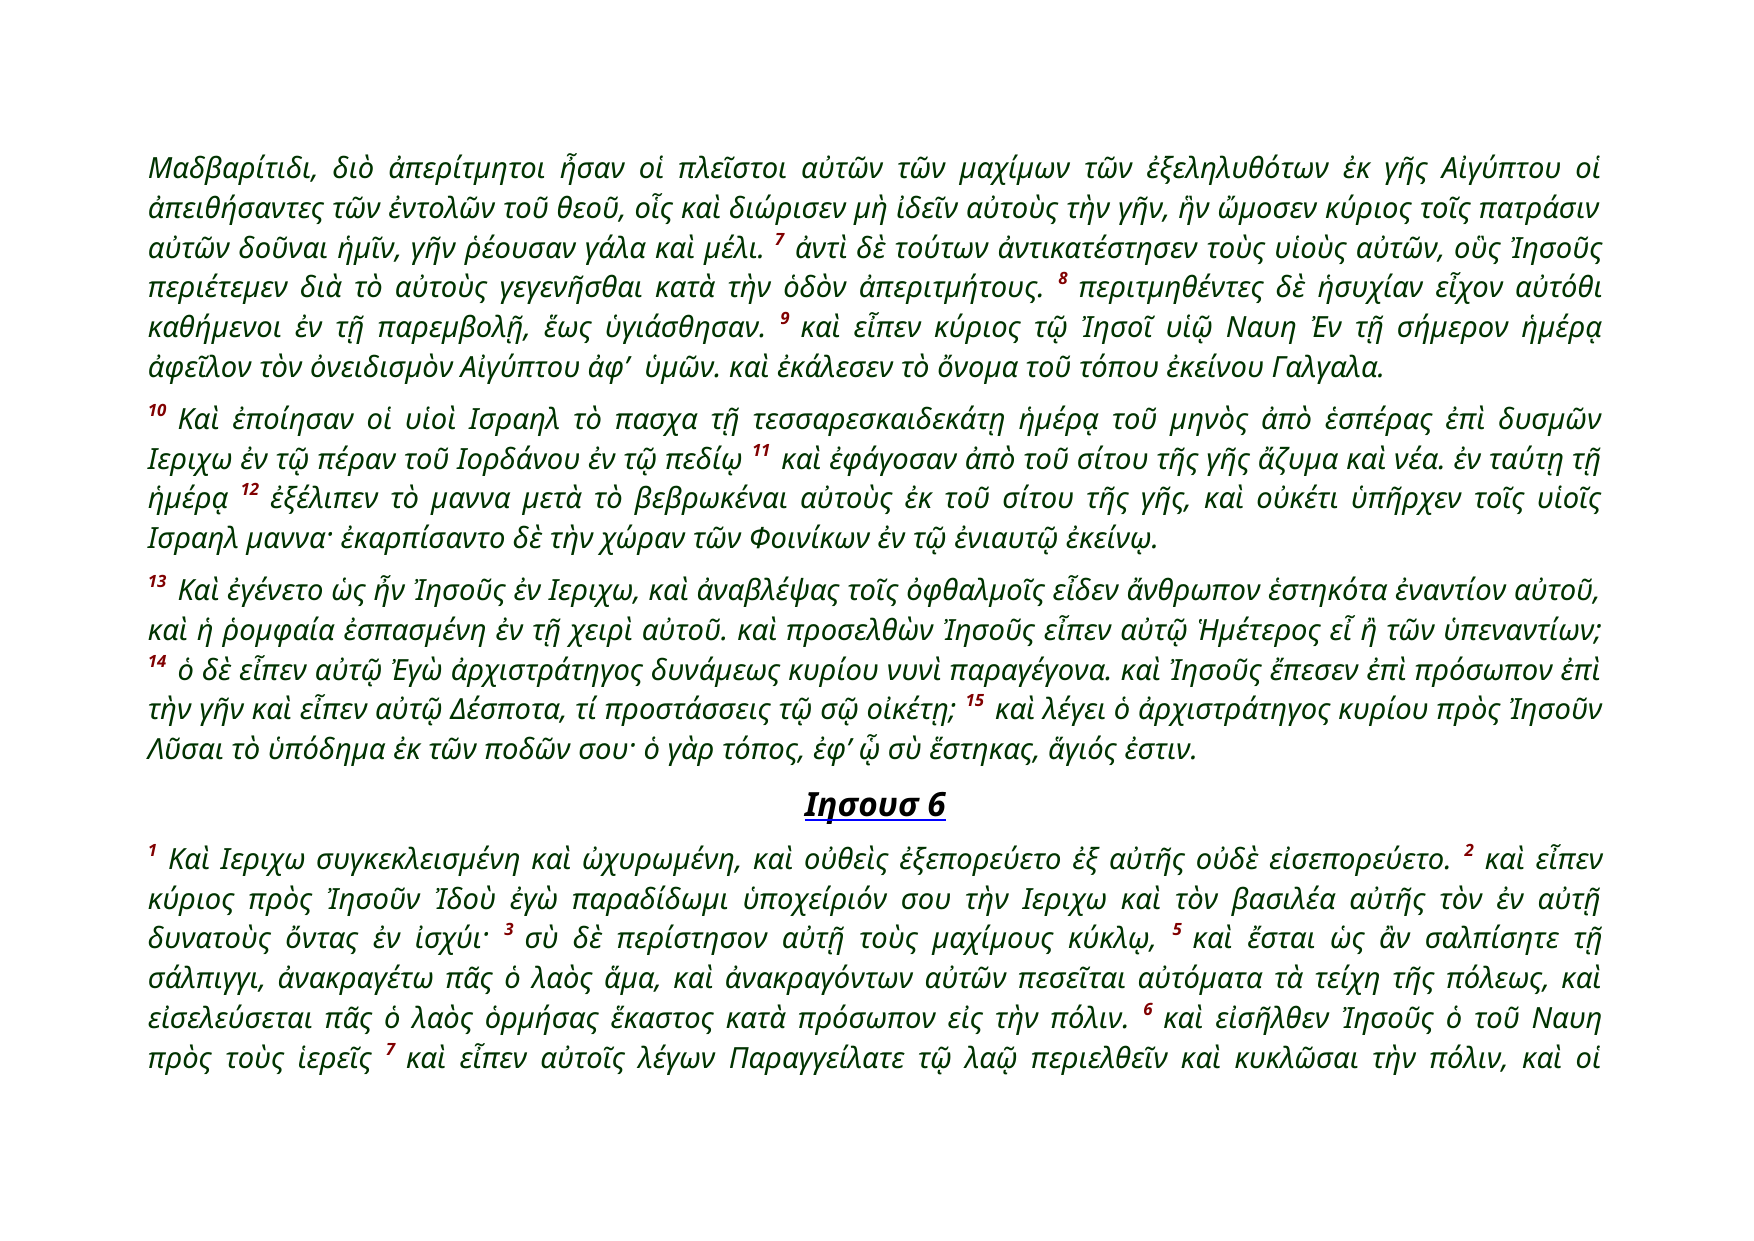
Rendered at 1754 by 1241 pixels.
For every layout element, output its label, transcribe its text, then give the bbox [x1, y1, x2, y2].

subtitle Ιησουσ 6 [148, 781, 1606, 826]
text 1 Καὶ Ιεριχω συγκεκλεισμένη καὶ ὠχυρωμένη, καὶ οὐθεὶς ἐξεπορεύετο ἐξ αὐτῆς οὐδὲ εἰσεπορεύετο. 2 καὶ εἶπεν κύριος πρὸς Ἰησοῦν Ἰδοὺ ἐγὼ παραδίδωμι ὑποχείριόν σου τὴν Ιεριχω καὶ τὸν βασιλέα αὐτῆς τὸν ἐν αὐτῇ δυνατοὺς ὄντας ἐν ἰσχύι· 3 σὺ δὲ περίστησον αὐτῇ τοὺς μαχίμους κύκλῳ, 5 καὶ ἔσται ὡς ἂν σαλπίσητε τῇ σάλπιγγι, ἀνακραγέτω πᾶς ὁ λαὸς ἅμα, καὶ ἀνακραγόντων αὐτῶν πεσεῖται αὐτόματα τὰ τείχη τῆς πόλεως, καὶ εἰσελεύσεται πᾶς ὁ λαὸς ὁρμήσας ἕκαστος κατὰ πρόσωπον εἰς τὴν πόλιν. 6 καὶ εἰσῆλθεν Ἰησοῦς ὁ τοῦ Ναυη πρὸς τοὺς ἱερεῖς 7 καὶ εἶπεν αὐτοῖς λέγων Παραγγείλατε τῷ λαῷ περιελθεῖν καὶ κυκλῶσαι τὴν πόλιν, καὶ οἱ [148, 838, 1606, 1077]
text 10 Καὶ ἐποίησαν οἱ υἱοὶ Ισραηλ τὸ πασχα τῇ τεσσαρεσκαιδεκάτῃ ἡμέρᾳ τοῦ μηνὸς ἀπὸ ἑσπέρας ἐπὶ δυσμῶν Ιεριχω ἐν τῷ πέραν τοῦ Ιορδάνου ἐν τῷ πεδίῳ 11 καὶ ἐφάγοσαν ἀπὸ τοῦ σίτου τῆς γῆς ἄζυμα καὶ νέα. ἐν ταύτῃ τῇ ἡμέρᾳ 12 ἐξέλιπεν τὸ μαννα μετὰ τὸ βεβρωκέναι αὐτοὺς ἐκ τοῦ σίτου τῆς γῆς, καὶ οὐκέτι ὑπῆρχεν τοῖς υἱοῖς Ισραηλ μαννα· ἐκαρπίσαντο δὲ τὴν χώραν τῶν Φοινίκων ἐν τῷ ἐνιαυτῷ ἐκείνῳ. [148, 398, 1606, 557]
text Μαδβαρίτιδι, διὸ ἀπερίτμητοι ἦσαν οἱ πλεῖστοι αὐτῶν τῶν μαχίμων τῶν ἐξεληλυθότων ἐκ γῆς Αἰγύπτου οἱ ἀπειθήσαντες τῶν ἐντολῶν τοῦ θεοῦ, οἷς καὶ διώρισεν μὴ ἰδεῖν αὐτοὺς τὴν γῆν, ἣν ὤμοσεν κύριος τοῖς πατράσιν αὐτῶν δοῦναι ἡμῖν, γῆν ῥέουσαν γάλα καὶ μέλι. 7 ἀντὶ δὲ τούτων ἀντικατέστησεν τοὺς υἱοὺς αὐτῶν, οὓς Ἰησοῦς περιέτεμεν διὰ τὸ αὐτοὺς γεγενῆσθαι κατὰ τὴν ὁδὸν ἀπεριτμήτους. 8 περιτμηθέντες δὲ ἡσυχίαν εἶχον αὐτόθι καθήμενοι ἐν τῇ παρεμβολῇ, ἕως ὑγιάσθησαν. 9 καὶ εἶπεν κύριος τῷ Ἰησοῖ υἱῷ Ναυη Ἐν τῇ σήμερον ἡμέρᾳ ἀφεῖλον τὸν ὀνειδισμὸν Αἰγύπτου ἀφ’ ὑμῶν. καὶ ἐκάλεσεν τὸ ὄνομα τοῦ τόπου ἐκείνου Γαλγαλα. [148, 148, 1606, 386]
text 13 Καὶ ἐγένετο ὡς ἦν Ἰησοῦς ἐν Ιεριχω, καὶ ἀναβλέψας τοῖς ὀφθαλμοῖς εἶδεν ἄνθρωπον ἑστηκότα ἐναντίον αὐτοῦ, καὶ ἡ ῥομφαία ἐσπασμένη ἐν τῇ χειρὶ αὐτοῦ. καὶ προσελθὼν Ἰησοῦς εἶπεν αὐτῷ Ἡμέτερος εἶ ἢ τῶν ὑπεναντίων; 14 ὁ δὲ εἶπεν αὐτῷ Ἐγὼ ἀρχιστράτηγος δυνάμεως κυρίου νυνὶ παραγέγονα. καὶ Ἰησοῦς ἔπεσεν ἐπὶ πρόσωπον ἐπὶ τὴν γῆν καὶ εἶπεν αὐτῷ Δέσποτα, τί προστάσσεις τῷ σῷ οἰκέτῃ; 15 καὶ λέγει ὁ ἀρχιστράτηγος κυρίου πρὸς Ἰησοῦν Λῦσαι τὸ ὑπόδημα ἐκ τῶν ποδῶν σου· ὁ γὰρ τόπος, ἐφ’ ᾧ σὺ ἕστηκας, ἅγιός ἐστιν. [148, 569, 1606, 768]
